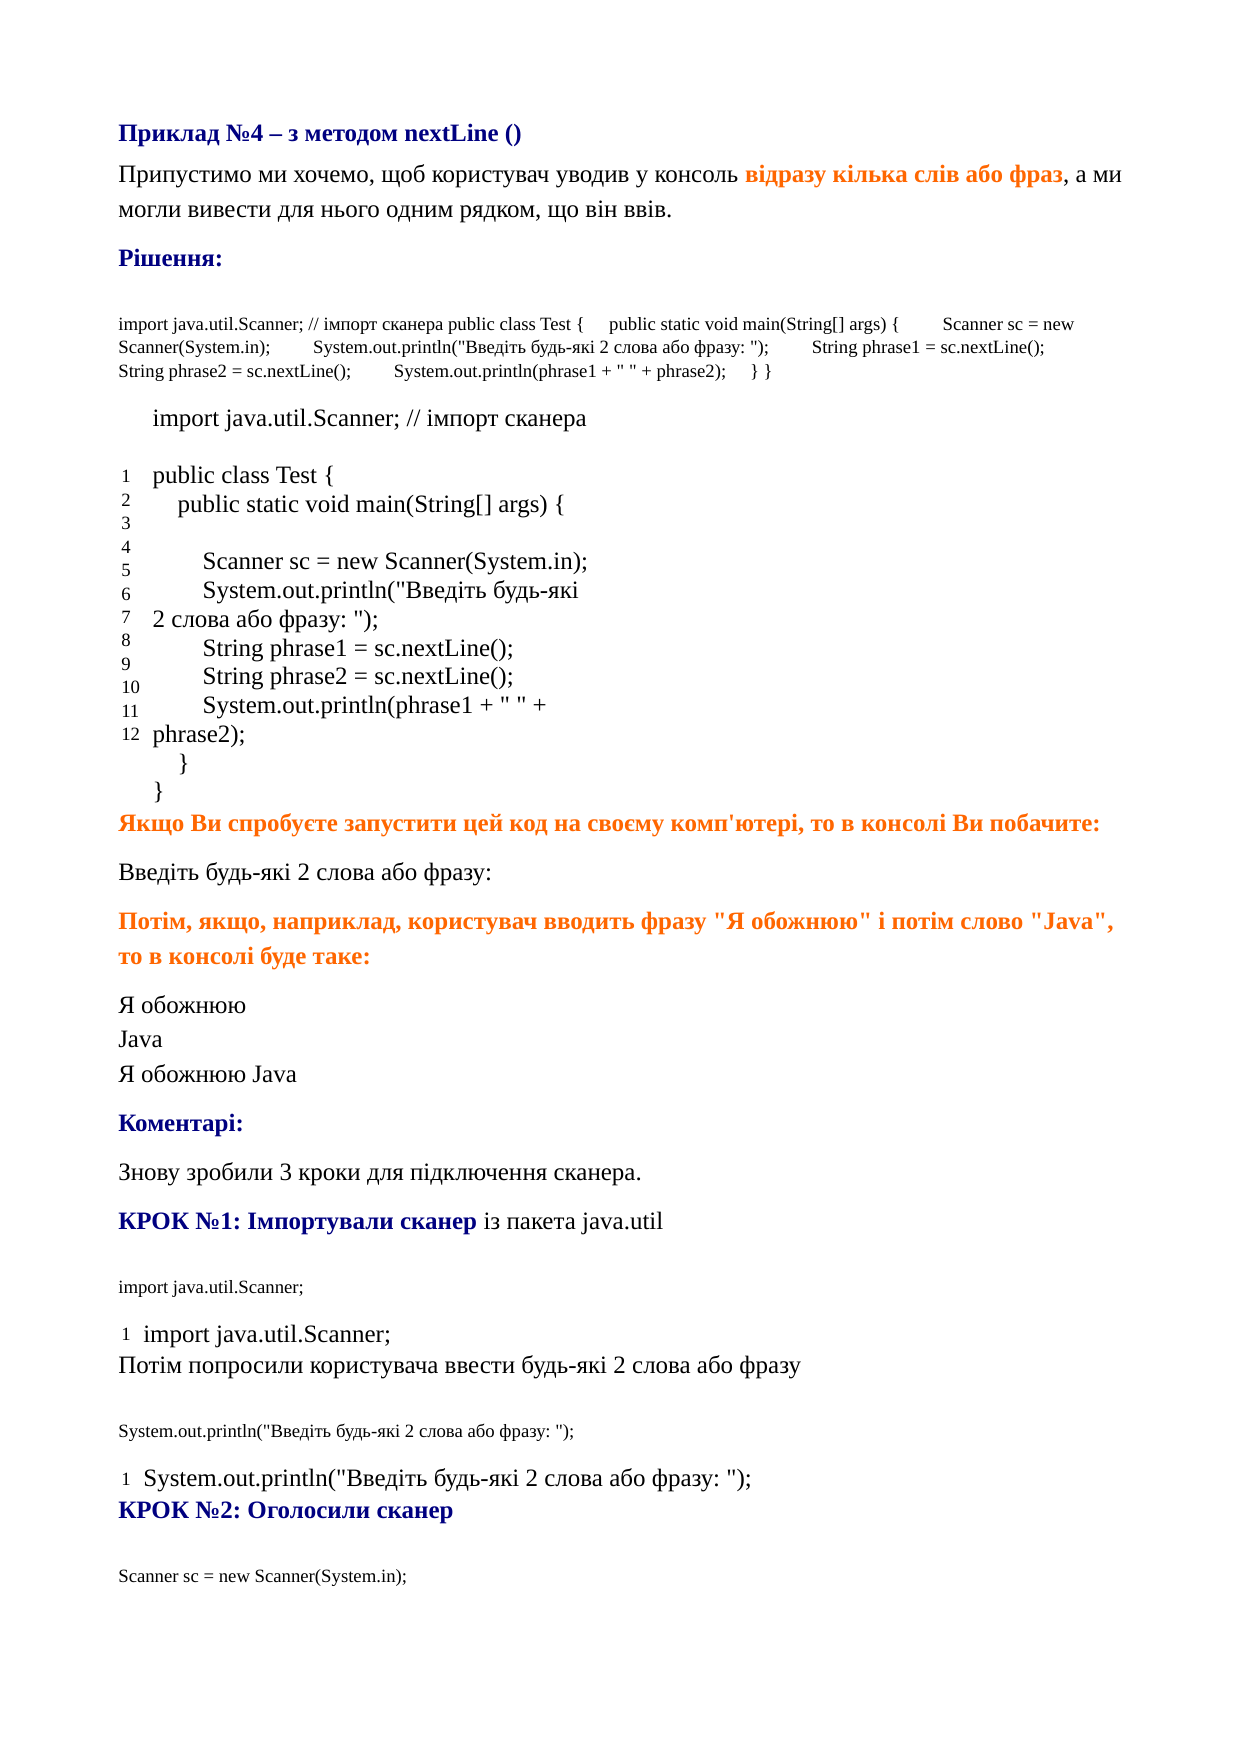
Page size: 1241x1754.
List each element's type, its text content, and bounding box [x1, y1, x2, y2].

text Рішення: [118, 243, 1122, 272]
table_header 1 2 3 4 5 6 7 8 9 10 11 12 [118, 400, 149, 808]
text Потім попросили користувача ввести будь-які 2 слова або фразу [118, 1351, 1122, 1379]
table_header 1 [118, 1461, 140, 1495]
text System.out.println("Введіть будь-які 2 слова або фразу: "); [118, 1418, 1122, 1442]
text КРОК №2: Оголосили сканер [118, 1495, 1122, 1524]
table_header 1 [118, 1316, 140, 1351]
text Scanner sc = new Scanner(System.in); [118, 1563, 1122, 1586]
table_header import java.util.Scanner; // імпорт сканера public class Test { public static void main(String[] args) { Scanner sc = new Scanner(System.in); System.out.println("Введіть будь-які 2 слова або фразу: "); String phrase1 = sc.nextLine(); String phrase2 = sc.nextLine(); System.out.println(phrase1 + " " + phrase2); } } [150, 400, 597, 808]
text Припустимо ми хочемо, щоб користувач уводив у консоль відразу кілька слів або фраз, а ми могли вивести для нього одним рядком, що він ввів. [118, 159, 1122, 223]
text КРОК №1: Імпортували сканер із пакета java.util [118, 1206, 1122, 1235]
text Знову зробили 3 кроки для підключення сканера. [118, 1157, 1122, 1186]
text Потім, якщо, наприклад, користувач вводить фразу "Я обожнюю" і потім слово "Java", то в консолі буде таке: [118, 906, 1122, 969]
text import java.util.Scanner; [118, 1274, 1122, 1297]
text Якщо Ви спробуєте запустити цей код на своєму комп'ютері, то в консолі Ви побачите: [118, 808, 1122, 837]
text Я обожнюю Java Я обожнюю Java [118, 990, 1122, 1087]
text Коментарі: [118, 1108, 1122, 1137]
text Введіть будь-які 2 слова або фразу: [118, 857, 1122, 886]
table_header import java.util.Scanner; [140, 1316, 402, 1351]
table_header System.out.println("Введіть будь-які 2 слова або фразу: "); [140, 1461, 762, 1495]
text import java.util.Scanner; // імпорт сканера public class Test { public static void main(String[] args) { Scanner sc = new Scanner(System.in); System.out.println("Введіть будь-які 2 слова або фразу: "); String phrase1 = sc.nextLine(); String phrase2 = sc.nextLine(); System.out.println(phrase1 + " " + phrase2); } } [118, 311, 1122, 381]
subtitle Приклад №4 – з методом nextLine () [118, 118, 1122, 147]
